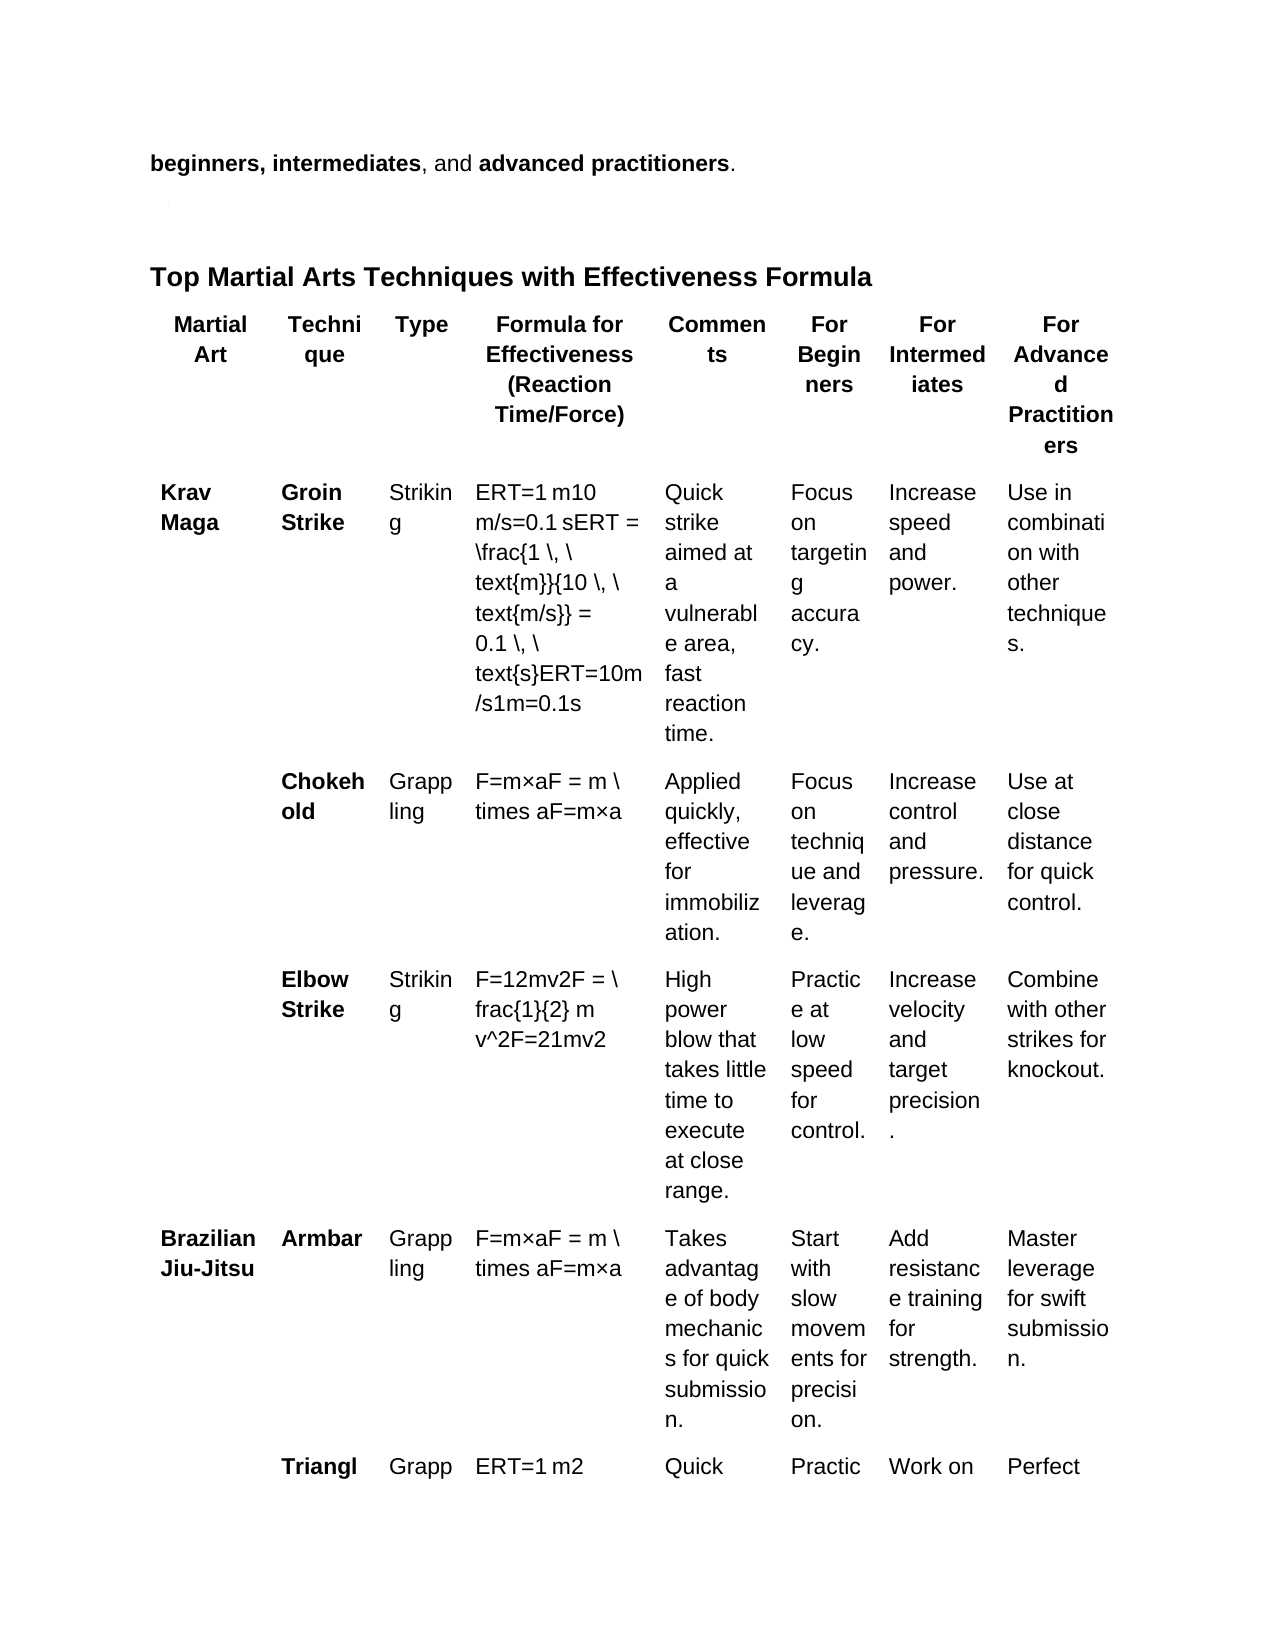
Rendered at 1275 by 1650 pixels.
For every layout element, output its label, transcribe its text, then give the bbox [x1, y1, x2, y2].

table_cell Groin Strike [271, 468, 378, 757]
table_cell Focus on targeting accuracy. [780, 468, 878, 757]
table_cell Increase speed and power. [878, 468, 997, 757]
table_header Formula for Effectiveness (Reaction Time/Force) [465, 300, 654, 468]
table_cell Krav Maga [150, 468, 271, 757]
table_cell Increase control and pressure. [878, 757, 997, 955]
table_cell F=m×aF = m \times aF=m×a [465, 1214, 654, 1442]
table_cell Increase velocity and target precision. [878, 955, 997, 1214]
table_cell Striking [379, 468, 465, 757]
table_cell F=m×aF = m \times aF=m×a [465, 757, 654, 955]
table_header For Advanced Practitioners [997, 300, 1125, 468]
table_cell Combine with other strikes for knockout. [997, 955, 1125, 1214]
table_cell Focus on technique and leverage. [780, 757, 878, 955]
table_cell Practice at low speed for control. [780, 955, 878, 1214]
table_cell Triangl [271, 1443, 378, 1500]
subtitle Top Martial Arts Techniques with Effectiveness Formula [150, 261, 1125, 292]
table_cell [150, 955, 271, 1214]
table_cell Elbow Strike [271, 955, 378, 1214]
table_cell Use in combination with other techniques. [997, 468, 1125, 757]
table_cell Chokehold [271, 757, 378, 955]
table_header For Intermediates [878, 300, 997, 468]
table_header Martial Art [150, 300, 271, 468]
table_cell Perfect [997, 1443, 1125, 1500]
table_cell ERT=1 m2 [465, 1443, 654, 1500]
table_cell Armbar [271, 1214, 378, 1442]
table_cell F=12mv2F = \frac{1}{2} m v^2F=21​mv2 [465, 955, 654, 1214]
table_cell Quick strike aimed at a vulnerable area, fast reaction time. [654, 468, 780, 757]
table_header For Beginners [780, 300, 878, 468]
table_cell Applied quickly, effective for immobilization. [654, 757, 780, 955]
table_cell Use at close distance for quick control. [997, 757, 1125, 955]
table_cell Grappling [379, 757, 465, 955]
table_cell Master leverage for swift submission. [997, 1214, 1125, 1442]
table_header Type [379, 300, 465, 468]
table_cell Brazilian Jiu-Jitsu [150, 1214, 271, 1442]
table_cell Quick [654, 1443, 780, 1500]
table_cell Start with slow movements for precision. [780, 1214, 878, 1442]
table_cell Add resistance training for strength. [878, 1214, 997, 1442]
table_cell Work on [878, 1443, 997, 1500]
table_cell Practic [780, 1443, 878, 1500]
table_cell [150, 1443, 271, 1500]
table_header Technique [271, 300, 378, 468]
table_cell High power blow that takes little time to execute at close range. [654, 955, 780, 1214]
table_cell Takes advantage of body mechanics for quick submission. [654, 1214, 780, 1442]
text beginners, intermediates, and advanced practitioners. [150, 150, 1125, 176]
table_cell [150, 757, 271, 955]
table_cell Grappling [379, 1214, 465, 1442]
table_cell Striking [379, 955, 465, 1214]
table_header Comments [654, 300, 780, 468]
table_cell ERT=1 m10 m/s=0.1 sERT = \frac{1 \, \text{m}}{10 \, \text{m/s}} = 0.1 \, \text{s}ERT=10m/s1m​=0.1s [465, 468, 654, 757]
table_cell Grapp [379, 1443, 465, 1500]
